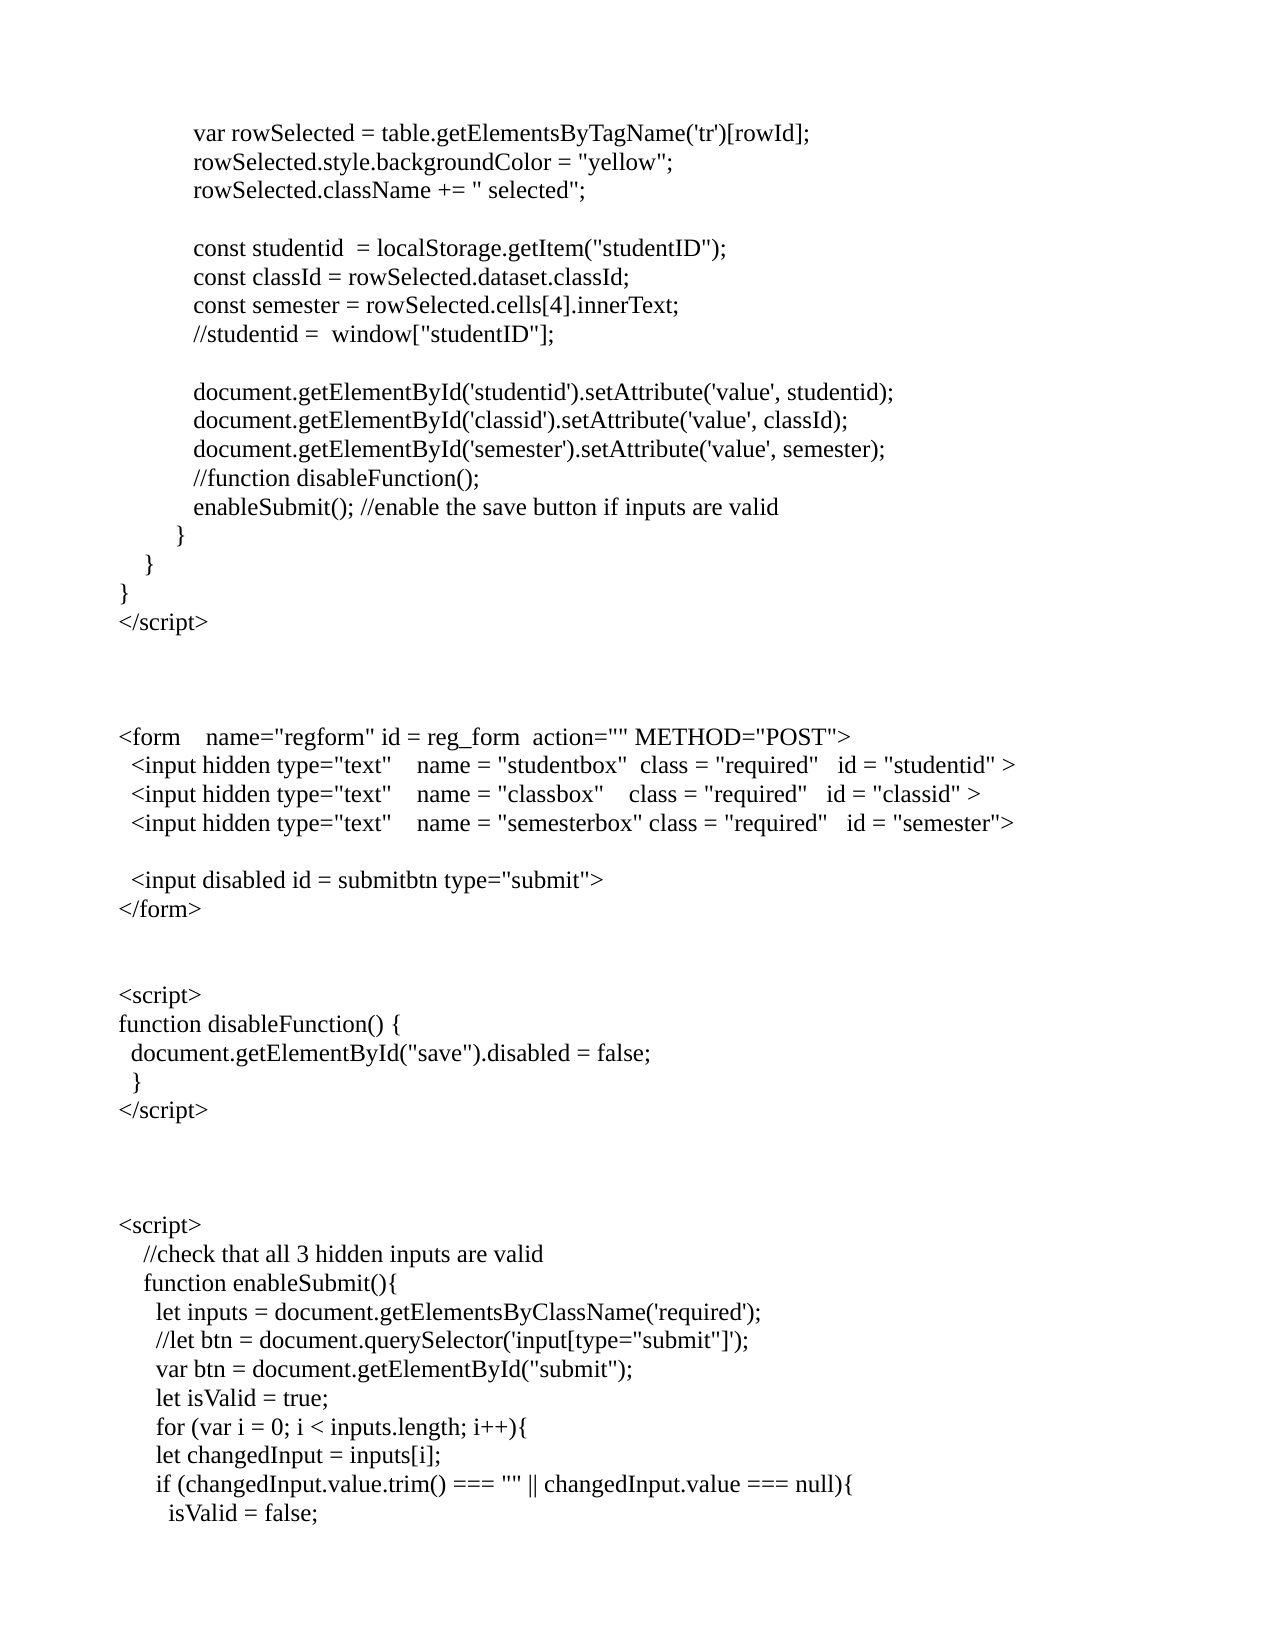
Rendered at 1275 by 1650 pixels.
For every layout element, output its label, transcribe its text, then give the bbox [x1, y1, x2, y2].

text <input hidden type="text" name = "studentbox" class = "required" id = "studentid" > [118, 751, 1157, 779]
text //studentid = window["studentID"]; [118, 319, 1157, 348]
text rowSelected.className += " selected"; [118, 176, 1157, 204]
text const studentid = localStorage.getItem("studentID"); [118, 233, 1157, 262]
text enableSubmit(); //enable the save button if inputs are valid [118, 492, 1157, 521]
text let changedInput = inputs[i]; [118, 1441, 1157, 1469]
text } [118, 1067, 1157, 1096]
text <script> [118, 981, 1157, 1009]
text <input disabled id = submitbtn type="submit"> [118, 866, 1157, 894]
text var btn = document.getElementById("submit"); [118, 1354, 1157, 1383]
text </script> [118, 607, 1157, 636]
text <input hidden type="text" name = "classbox" class = "required" id = "classid" > [118, 779, 1157, 808]
text function enableSubmit(){ [118, 1268, 1157, 1297]
text <form name="regform" id = reg_form action="" METHOD="POST"> [118, 722, 1157, 751]
text var rowSelected = table.getElementsByTagName('tr')[rowId]; [118, 118, 1157, 147]
text </form> [118, 894, 1157, 923]
text document.getElementById('classid').setAttribute('value', classId); [118, 406, 1157, 434]
text document.getElementById("save").disabled = false; [118, 1038, 1157, 1067]
text isValid = false; [118, 1498, 1157, 1527]
text //check that all 3 hidden inputs are valid [118, 1239, 1157, 1268]
text if (changedInput.value.trim() === "" || changedInput.value === null){ [118, 1469, 1157, 1498]
text //let btn = document.querySelector('input[type="submit"]'); [118, 1326, 1157, 1354]
text <script> [118, 1211, 1157, 1239]
text } [118, 549, 1157, 578]
text const semester = rowSelected.cells[4].innerText; [118, 291, 1157, 319]
text document.getElementById('studentid').setAttribute('value', studentid); [118, 377, 1157, 406]
text for (var i = 0; i < inputs.length; i++){ [118, 1412, 1157, 1441]
text function disableFunction() { [118, 1009, 1157, 1038]
text let isValid = true; [118, 1383, 1157, 1412]
text //function disableFunction(); [118, 463, 1157, 492]
text </script> [118, 1096, 1157, 1124]
text document.getElementById('semester').setAttribute('value', semester); [118, 434, 1157, 463]
text } [118, 521, 1157, 549]
text const classId = rowSelected.dataset.classId; [118, 262, 1157, 291]
text <input hidden type="text" name = "semesterbox" class = "required" id = "semester"> [118, 808, 1157, 837]
text } [118, 578, 1157, 607]
text let inputs = document.getElementsByClassName('required'); [118, 1297, 1157, 1326]
text rowSelected.style.backgroundColor = "yellow"; [118, 147, 1157, 176]
